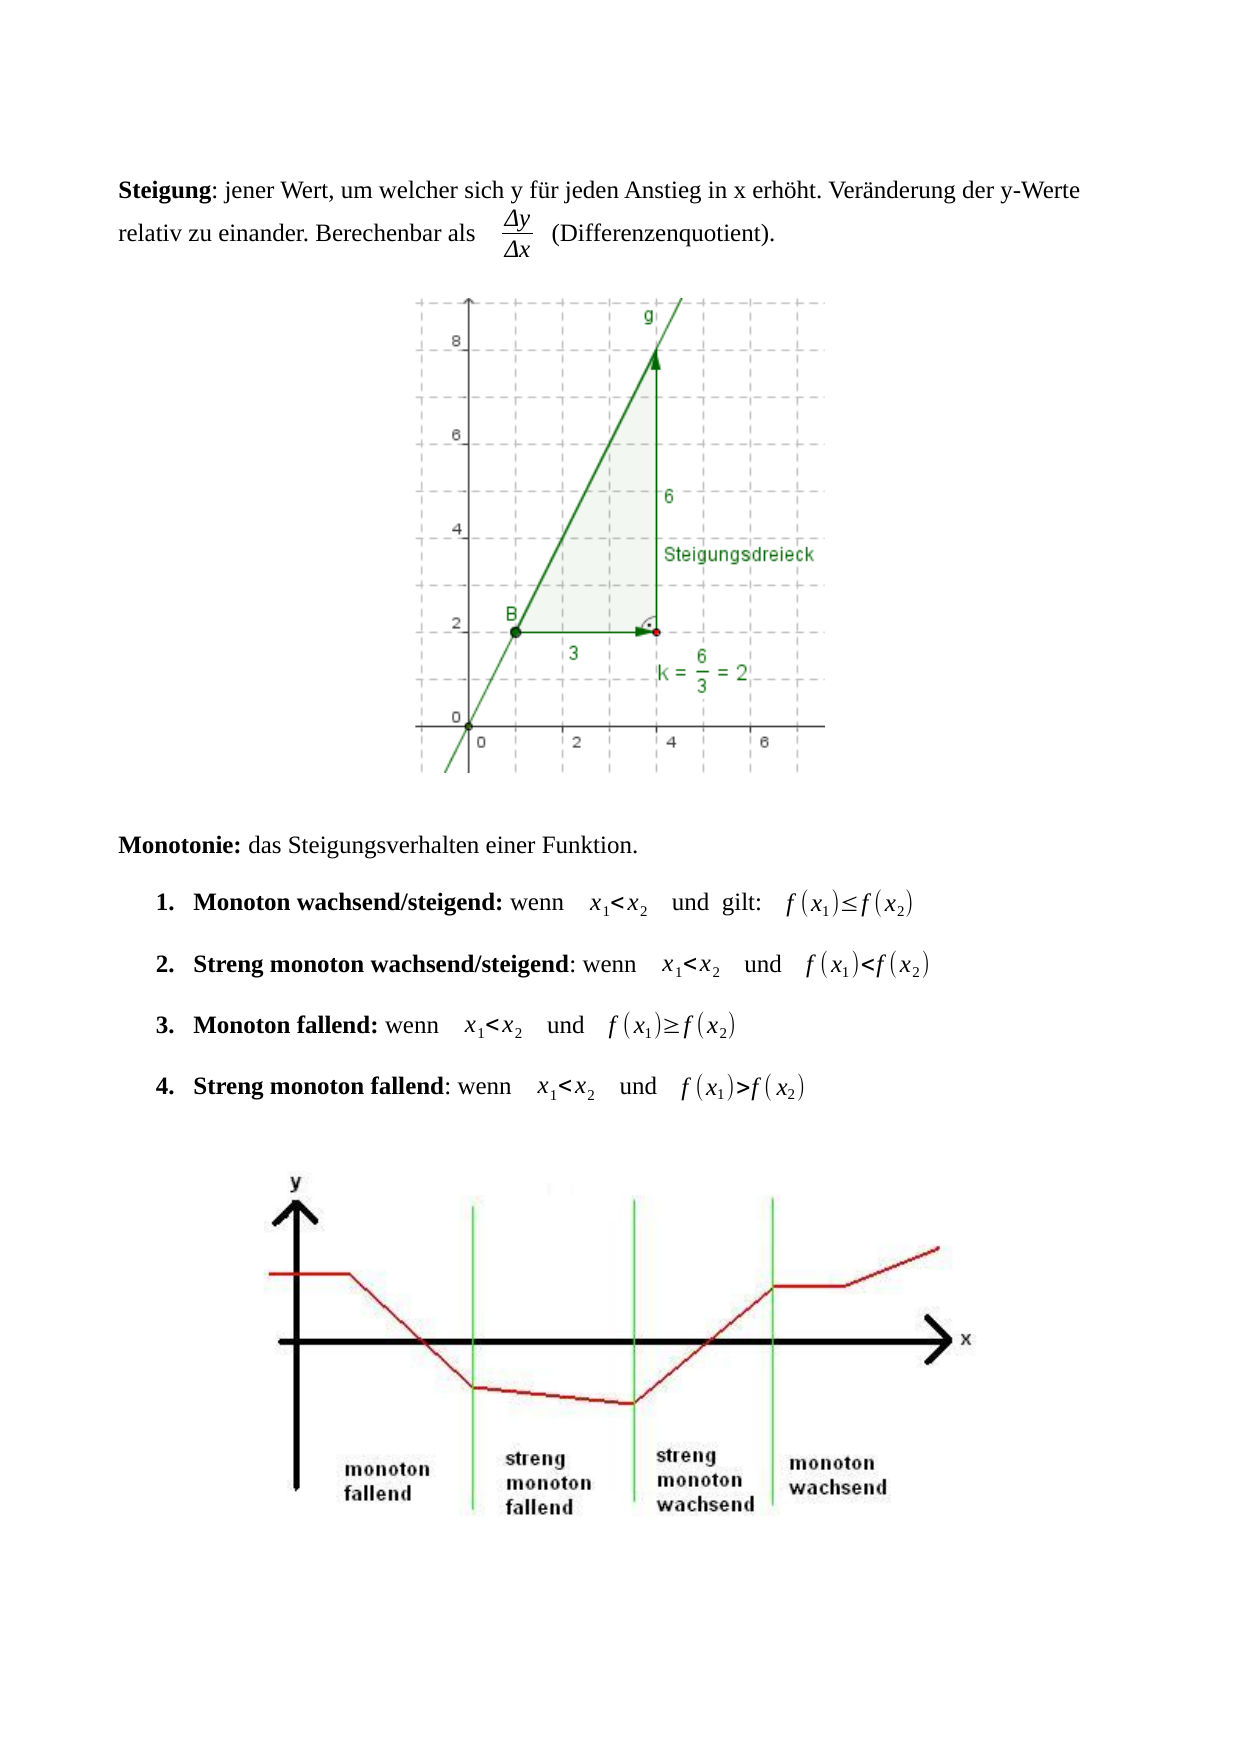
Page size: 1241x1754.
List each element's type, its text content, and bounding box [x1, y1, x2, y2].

text Steigung: jener Wert, um welcher sich y für jeden Anstieg in x erhöht. Veränderung der y-Werte relativ zu einander. Berechenbar als (Differenzenquotient). [118, 176, 1122, 263]
list Streng monoton fallend: wenn und [156, 1071, 1122, 1103]
list Monoton fallend: wenn und [156, 1010, 1122, 1042]
list Monoton wachsend/steigend: wenn und gilt: [156, 887, 1122, 920]
picture [415, 298, 825, 773]
list Streng monoton wachsend/steigend: wenn und [156, 949, 1122, 981]
text Monotonie: das Steigungsverhalten einer Funktion. [118, 830, 1122, 859]
picture [263, 1171, 977, 1527]
